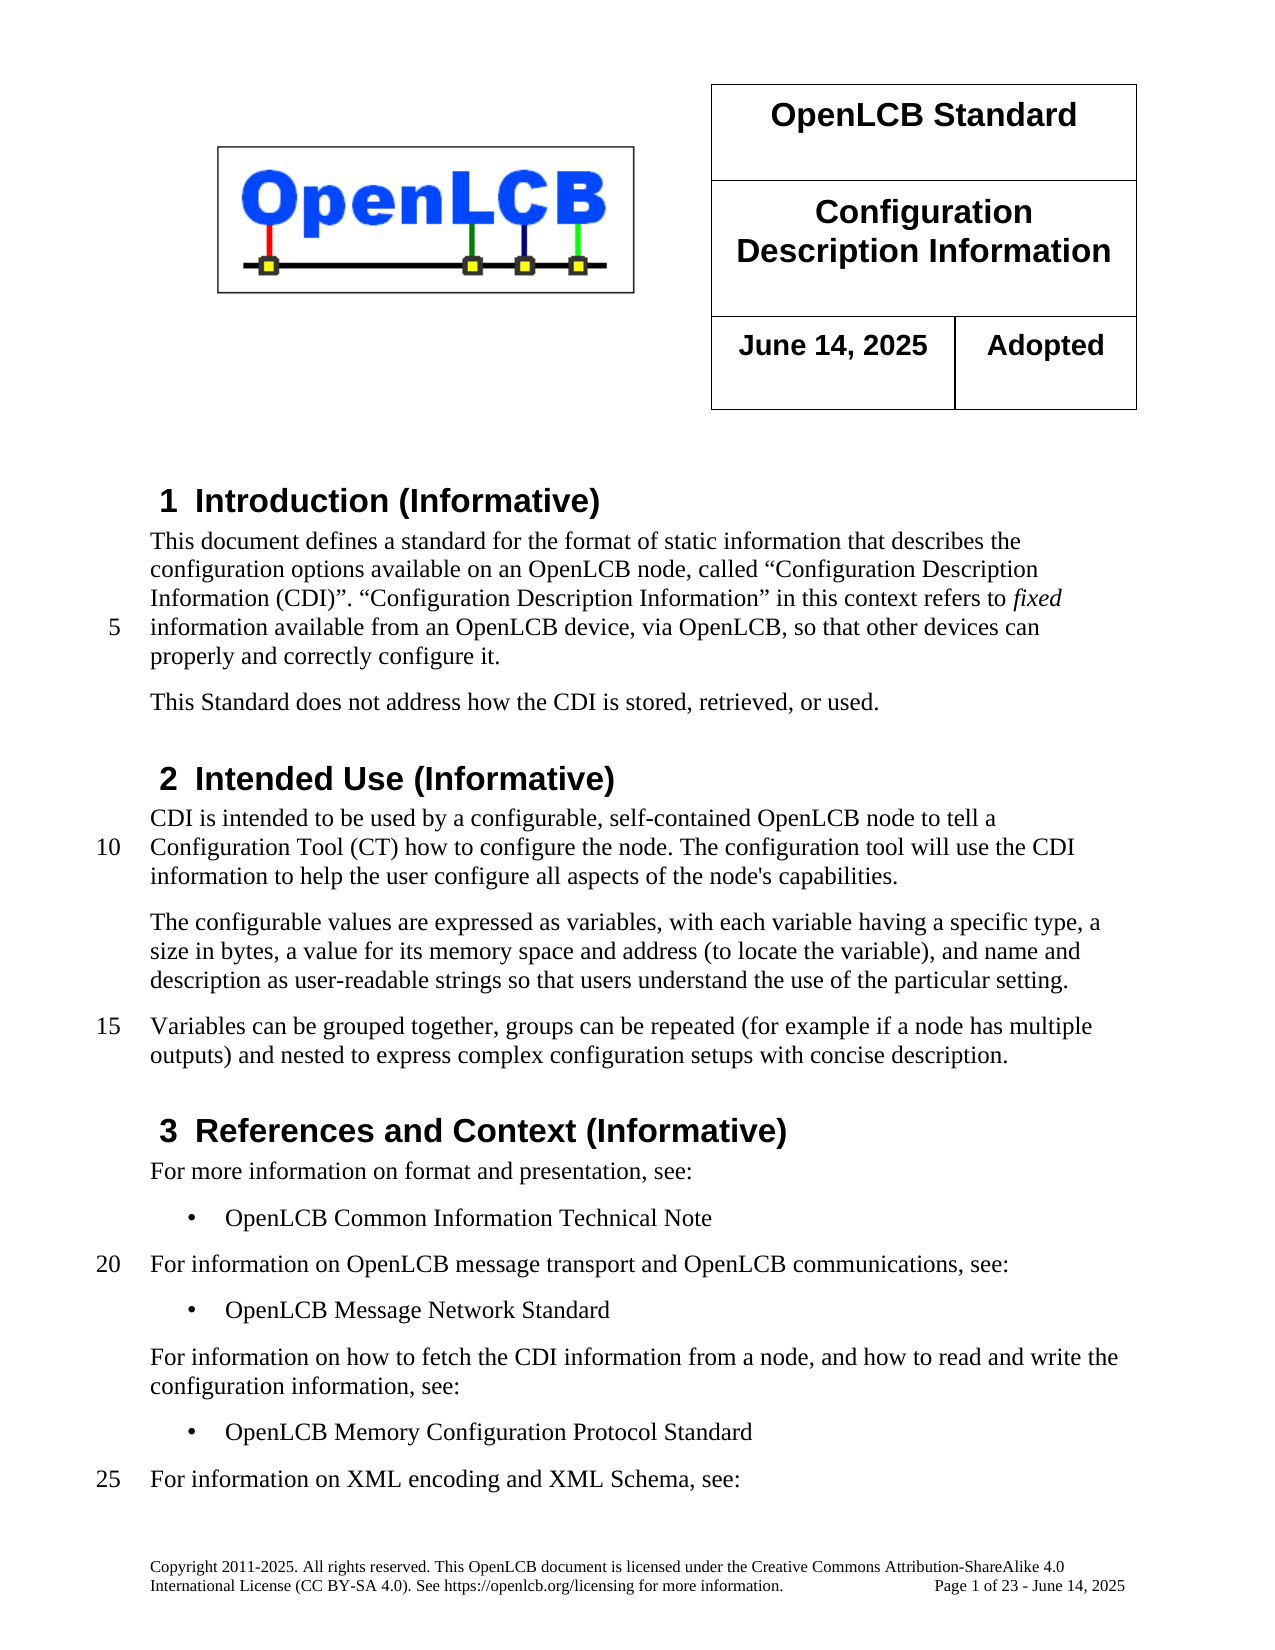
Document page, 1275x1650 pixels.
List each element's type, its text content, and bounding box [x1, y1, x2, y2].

text This Standard does not address how the CDI is stored, retrieved, or used. [150, 687, 1125, 716]
text For more information on format and presentation, see: [150, 1156, 1125, 1185]
list OpenLCB Memory Configuration Protocol Standard [187, 1417, 1125, 1446]
text This document defines a standard for the format of static information that describes the configuration options available on an OpenLCB node, called “Configuration Description Information (CDI)”. “Configuration Description Information” in this context refers to fixed information available from an OpenLCB device, via OpenLCB, so that other devices can properly and correctly configure it. [150, 526, 1125, 669]
text The configurable values are expressed as variables, with each variable having a specific type, a size in bytes, a value for its memory space and address (to locate the variable), and name and description as user-readable strings so that users understand the use of the particular setting. [150, 907, 1125, 994]
list OpenLCB Message Network Standard [187, 1296, 1125, 1324]
text Variables can be grouped together, groups can be repeated (for example if a node has multiple outputs) and nested to express complex configuration setups with concise description. [150, 1011, 1125, 1069]
text For information on XML encoding and XML Schema, see: [150, 1464, 1125, 1492]
subtitle Introduction (Informative) [150, 481, 1125, 519]
subtitle Intended Use (Informative) [150, 759, 1125, 797]
list OpenLCB Common Information Technical Note [187, 1203, 1125, 1231]
text For information on how to fetch the CDI information from a node, and how to read and write the configuration information, see: [150, 1342, 1125, 1399]
picture [216, 145, 636, 295]
text For information on OpenLCB message transport and OpenLCB communications, see: [150, 1249, 1125, 1278]
subtitle References and Context (Informative) [150, 1112, 1125, 1150]
text CDI is intended to be used by a configurable, self-contained OpenLCB node to tell a Configuration Tool (CT) how to configure the node. The configuration tool will use the CDI information to help the user configure all aspects of the node's capabilities. [150, 803, 1125, 890]
